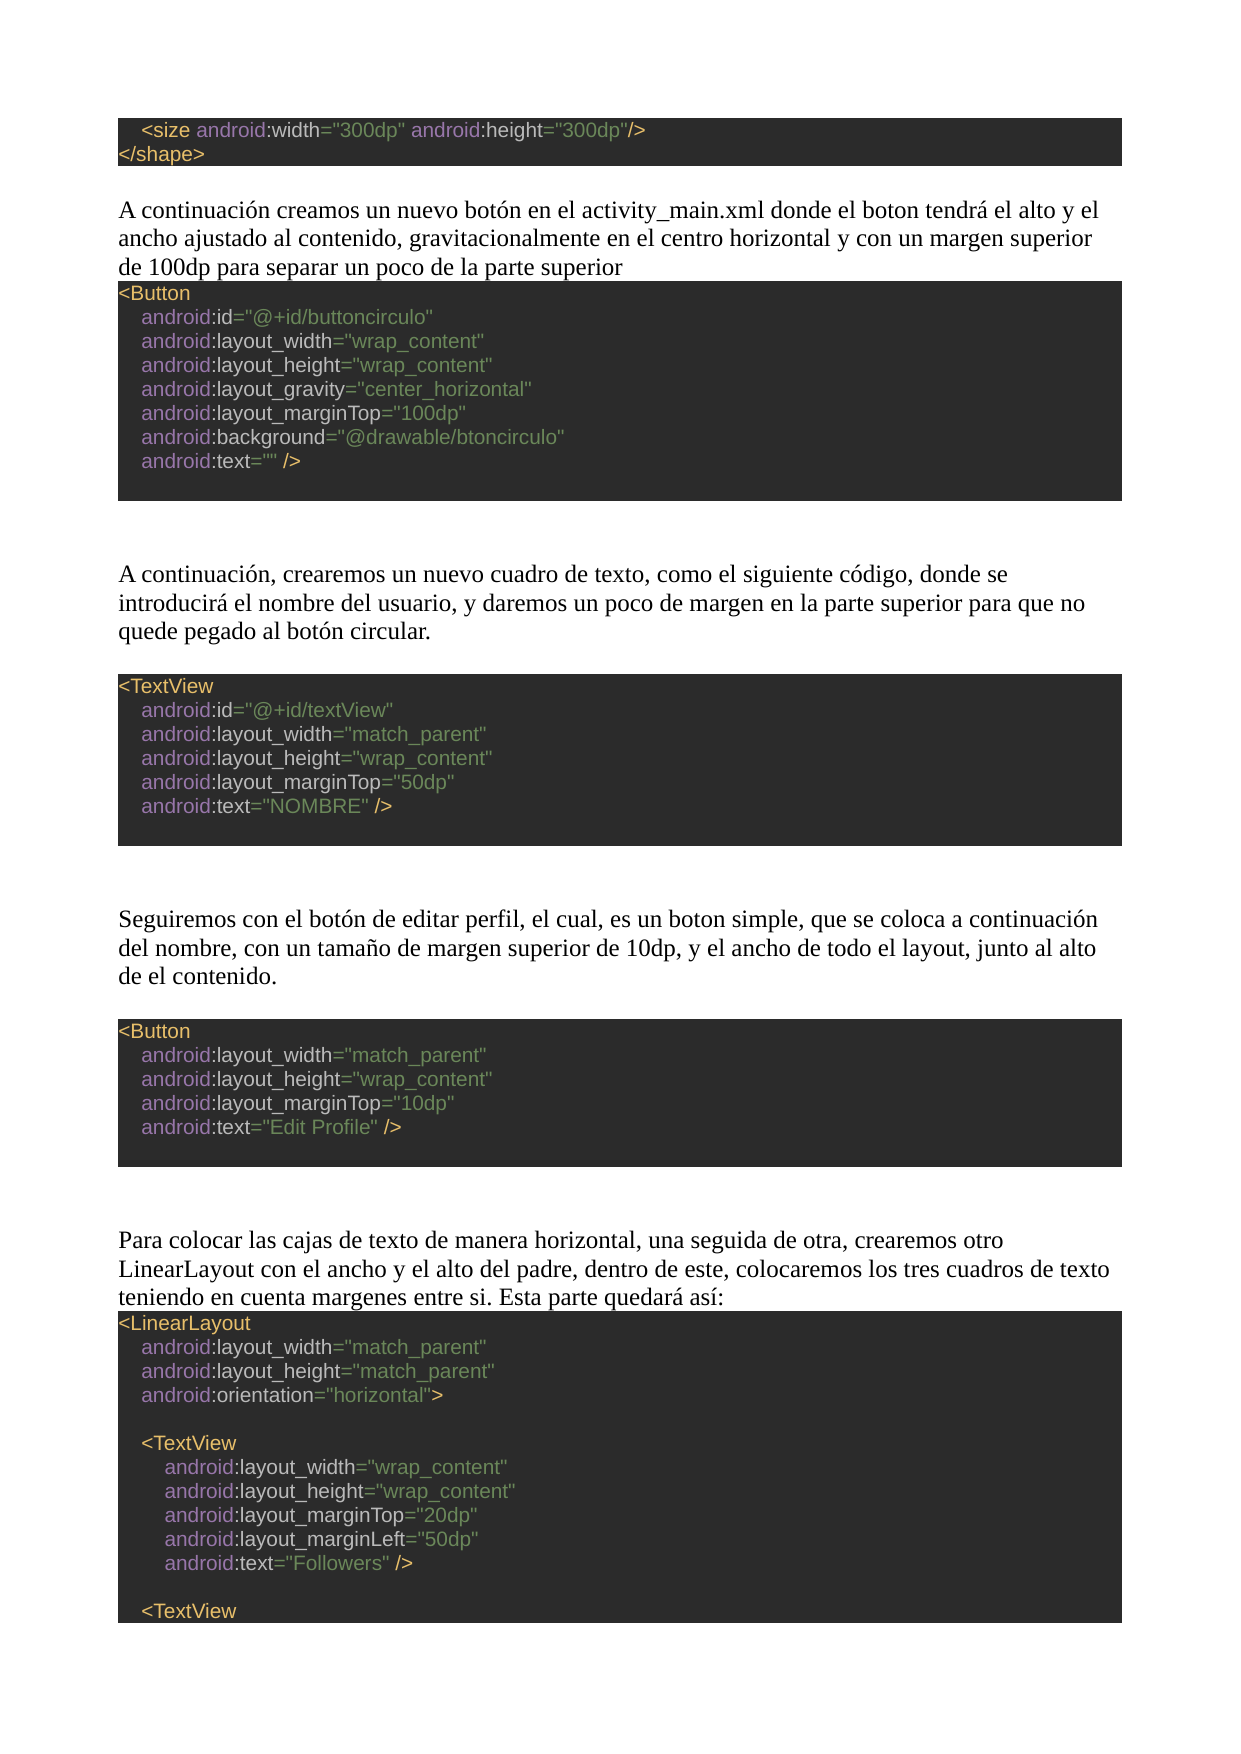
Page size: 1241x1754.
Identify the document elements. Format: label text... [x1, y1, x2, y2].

text Para colocar las cajas de texto de manera horizontal, una seguida de otra, crearemos otro LinearLayout con el ancho y el alto del padre, dentro de este, colocaremos los tres cuadros de texto teniendo en cuenta margenes entre si. Esta parte quedará así: [118, 1225, 1122, 1311]
text Seguiremos con el botón de editar perfil, el cual, es un boton simple, que se coloca a continuación del nombre, con un tamaño de margen superior de 10dp, y el ancho de todo el layout, junto al alto de el contenido. [118, 904, 1122, 990]
text <size android:width="300dp" android:height="300dp"/> </shape> [118, 118, 1122, 166]
text A continuación, crearemos un nuevo cuadro de texto, como el siguiente código, donde se introducirá el nombre del usuario, y daremos un poco de margen en la parte superior para que no quede pegado al botón circular. [118, 559, 1122, 645]
text <Button android:layout_width="match_parent" android:layout_height="wrap_content" android:layout_marginTop="10dp" android:text="Edit Profile" /> [118, 1019, 1122, 1167]
text A continuación creamos un nuevo botón en el activity_main.xml donde el boton tendrá el alto y el ancho ajustado al contenido, gravitacionalmente en el centro horizontal y con un margen superior de 100dp para separar un poco de la parte superior [118, 195, 1122, 281]
text <TextView android:id="@+id/textView" android:layout_width="match_parent" android:layout_height="wrap_content" android:layout_marginTop="50dp" android:text="NOMBRE" /> [118, 674, 1122, 846]
text <LinearLayout android:layout_width="match_parent" android:layout_height="match_parent" android:orientation="horizontal"> <TextView android:layout_width="wrap_content" android:layout_height="wrap_content" android:layout_marginTop="20dp" android:layout_marginLeft="50dp" android:text="Followers" /> <TextView [118, 1311, 1122, 1623]
text <Button android:id="@+id/buttoncirculo" android:layout_width="wrap_content" android:layout_height="wrap_content" android:layout_gravity="center_horizontal" android:layout_marginTop="100dp" android:background="@drawable/btoncirculo" android:text="" /> [118, 281, 1122, 501]
